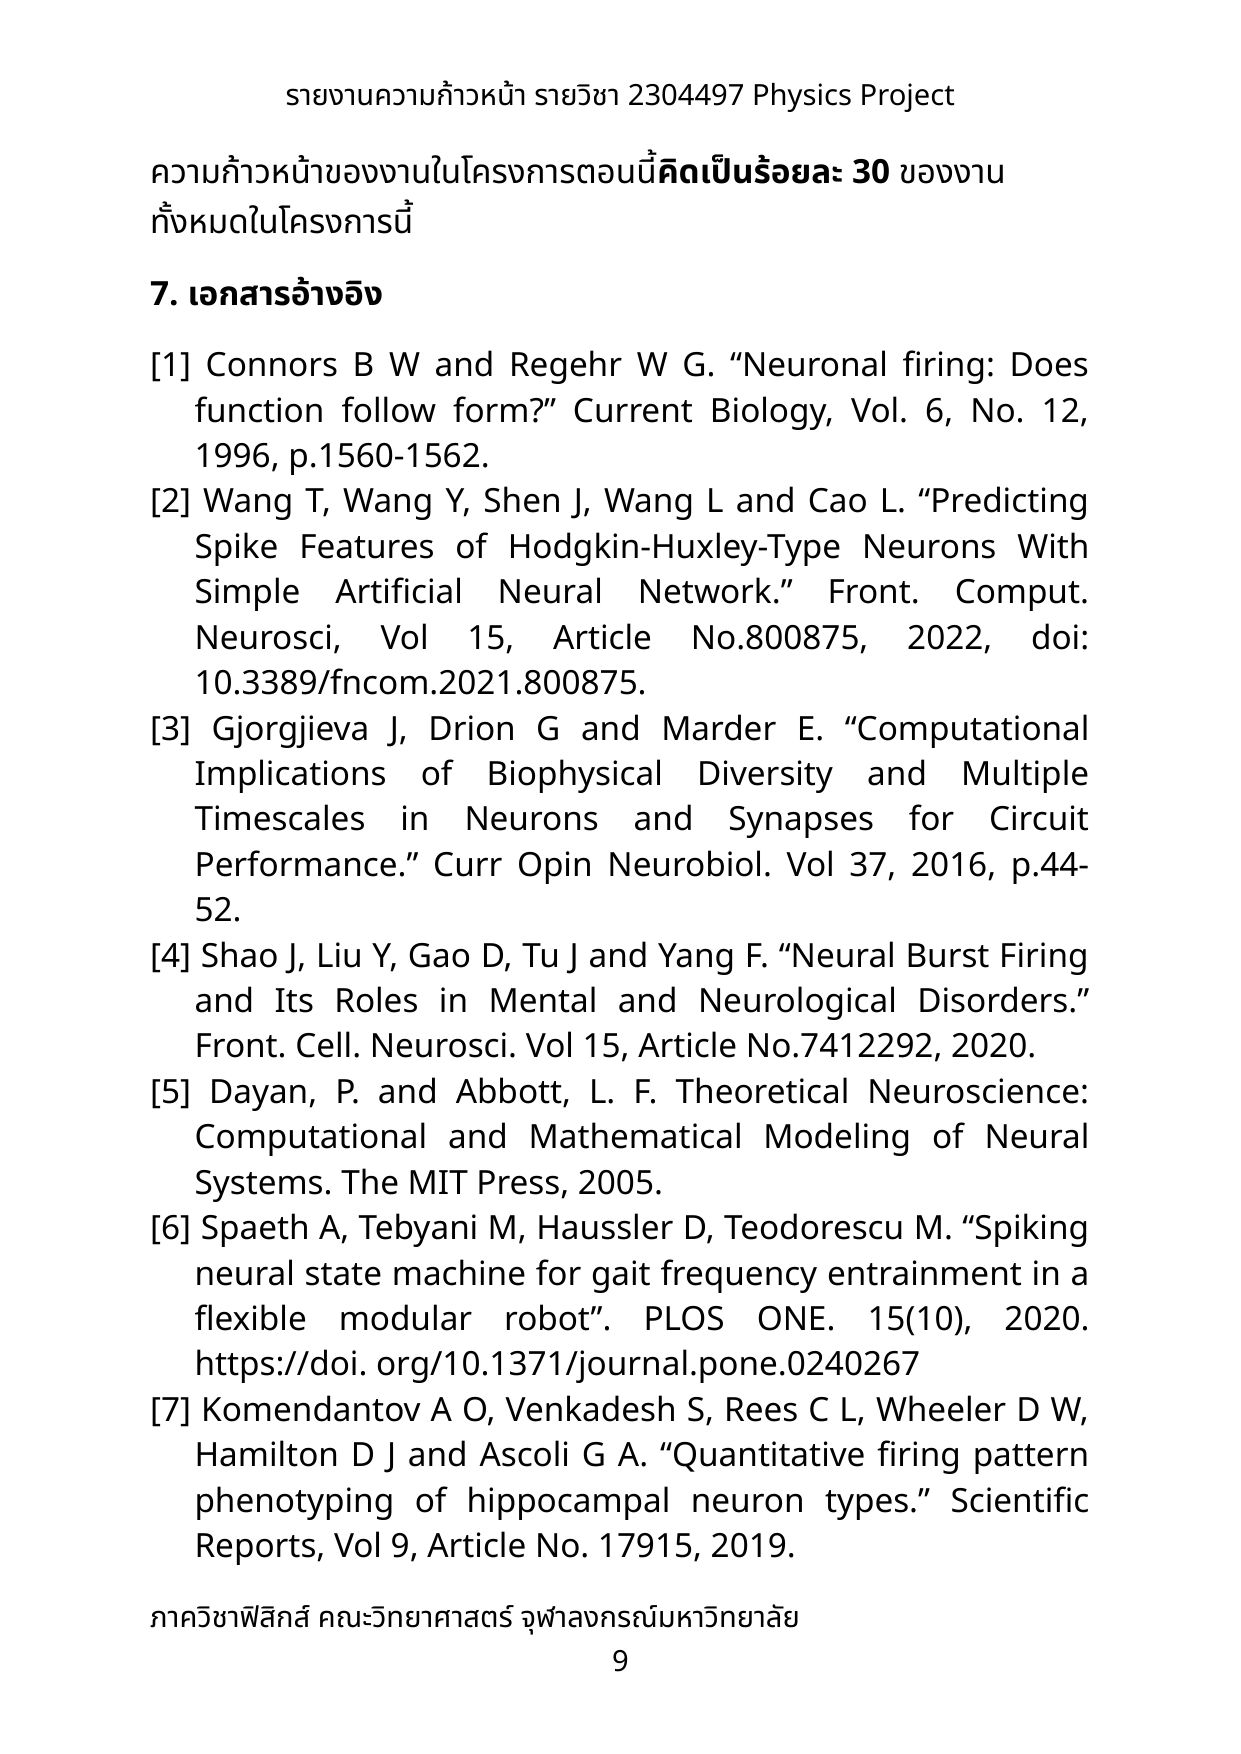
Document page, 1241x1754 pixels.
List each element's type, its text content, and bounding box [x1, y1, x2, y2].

text [2] Wang T, Wang Y, Shen J, Wang L and Cao L. “Predicting Spike Features of Hodgkin-Huxley-Type Neurons With Simple Artificial Neural Network.” Front. Comput. Neurosci, Vol 15, Article No.800875, 2022, doi: 10.3389/fncom.2021.800875. [150, 477, 1090, 704]
text [1] Connors B W and Regehr W G. “Neuronal firing: Does function follow form?” Current Biology, Vol. 6, No. 12, 1996, p.1560-1562. [150, 341, 1090, 477]
text [7] Komendantov A O, Venkadesh S, Rees C L, Wheeler D W, Hamilton D J and Ascoli G A. “Quantitative firing pattern phenotyping of hippocampal neuron types.” Scientific Reports, Vol 9, Article No. 17915, 2019. [150, 1386, 1090, 1567]
text [5] Dayan, P. and Abbott, L. F. Theoretical Neuroscience: Computational and Mathematical Modeling of Neural Systems. The MIT Press, 2005. [150, 1068, 1090, 1204]
text [3] Gjorgjieva J, Drion G and Marder E. “Computational Implications of Biophysical Diversity and Multiple Timescales in Neurons and Synapses for Circuit Performance.” Curr Opin Neurobiol. Vol 37, 2016, p.44-52. [150, 704, 1090, 931]
text 7. เอกสารอ้างอิง [150, 269, 1090, 320]
text [4] Shao J, Liu Y, Gao D, Tu J and Yang F. “Neural Burst Firing and Its Roles in Mental and Neurological Disorders.” Front. Cell. Neurosci. Vol 15, Article No.7412292, 2020. [150, 931, 1090, 1068]
text ความก้าวหน้าของงานในโครงการตอนนี้คิดเป็นร้อยละ 30 ของงานทั้งหมดในโครงการนี้ [150, 148, 1090, 249]
text [6] Spaeth A, Tebyani M, Haussler D, Teodorescu M. “Spiking neural state machine for gait frequency entrainment in a flexible modular robot”. PLOS ONE. 15(10), 2020. https://doi. org/10.1371/journal.pone.0240267 [150, 1204, 1090, 1386]
